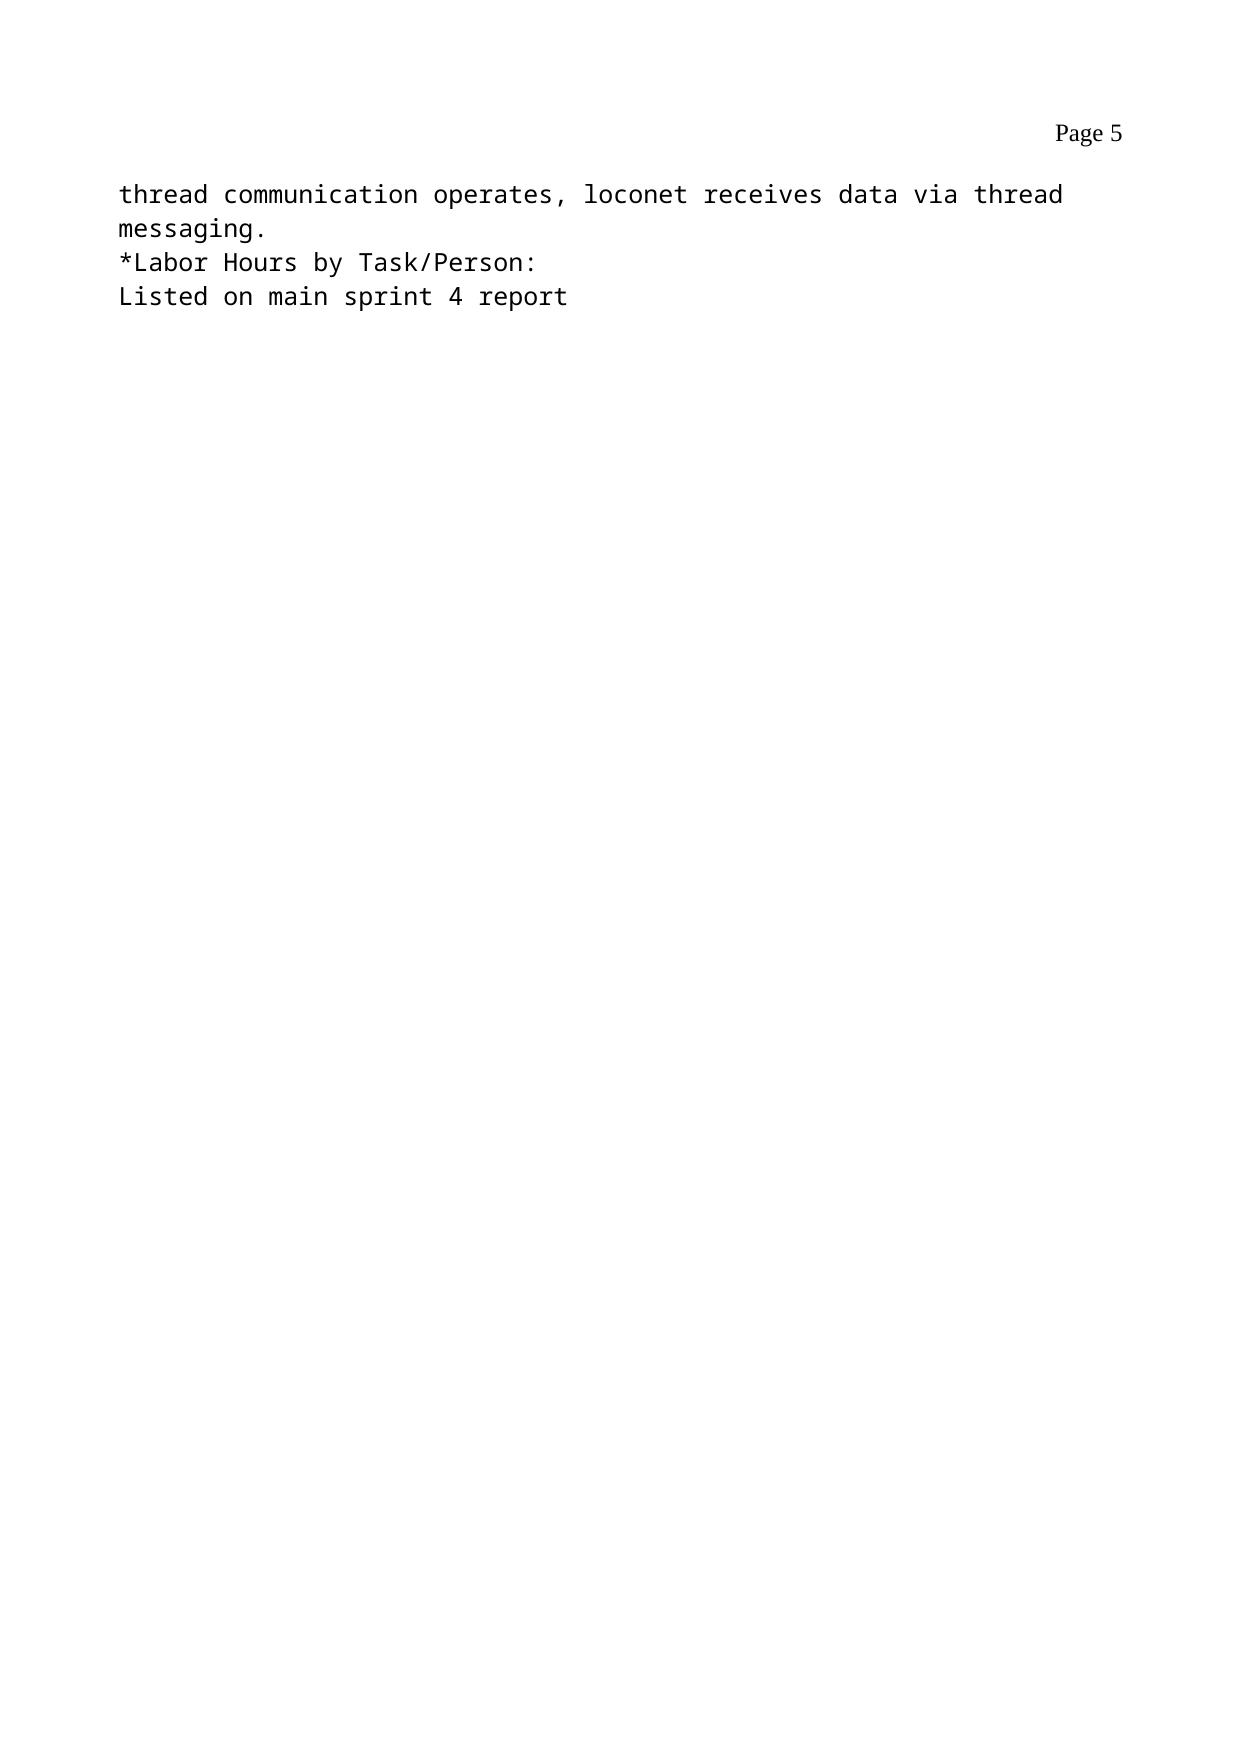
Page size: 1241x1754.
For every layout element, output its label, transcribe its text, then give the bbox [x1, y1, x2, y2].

text thread communication operates, loconet receives data via thread messaging. [118, 176, 1122, 244]
text *Labor Hours by Task/Person: [118, 244, 1122, 278]
text Listed on main sprint 4 report [118, 278, 1122, 313]
